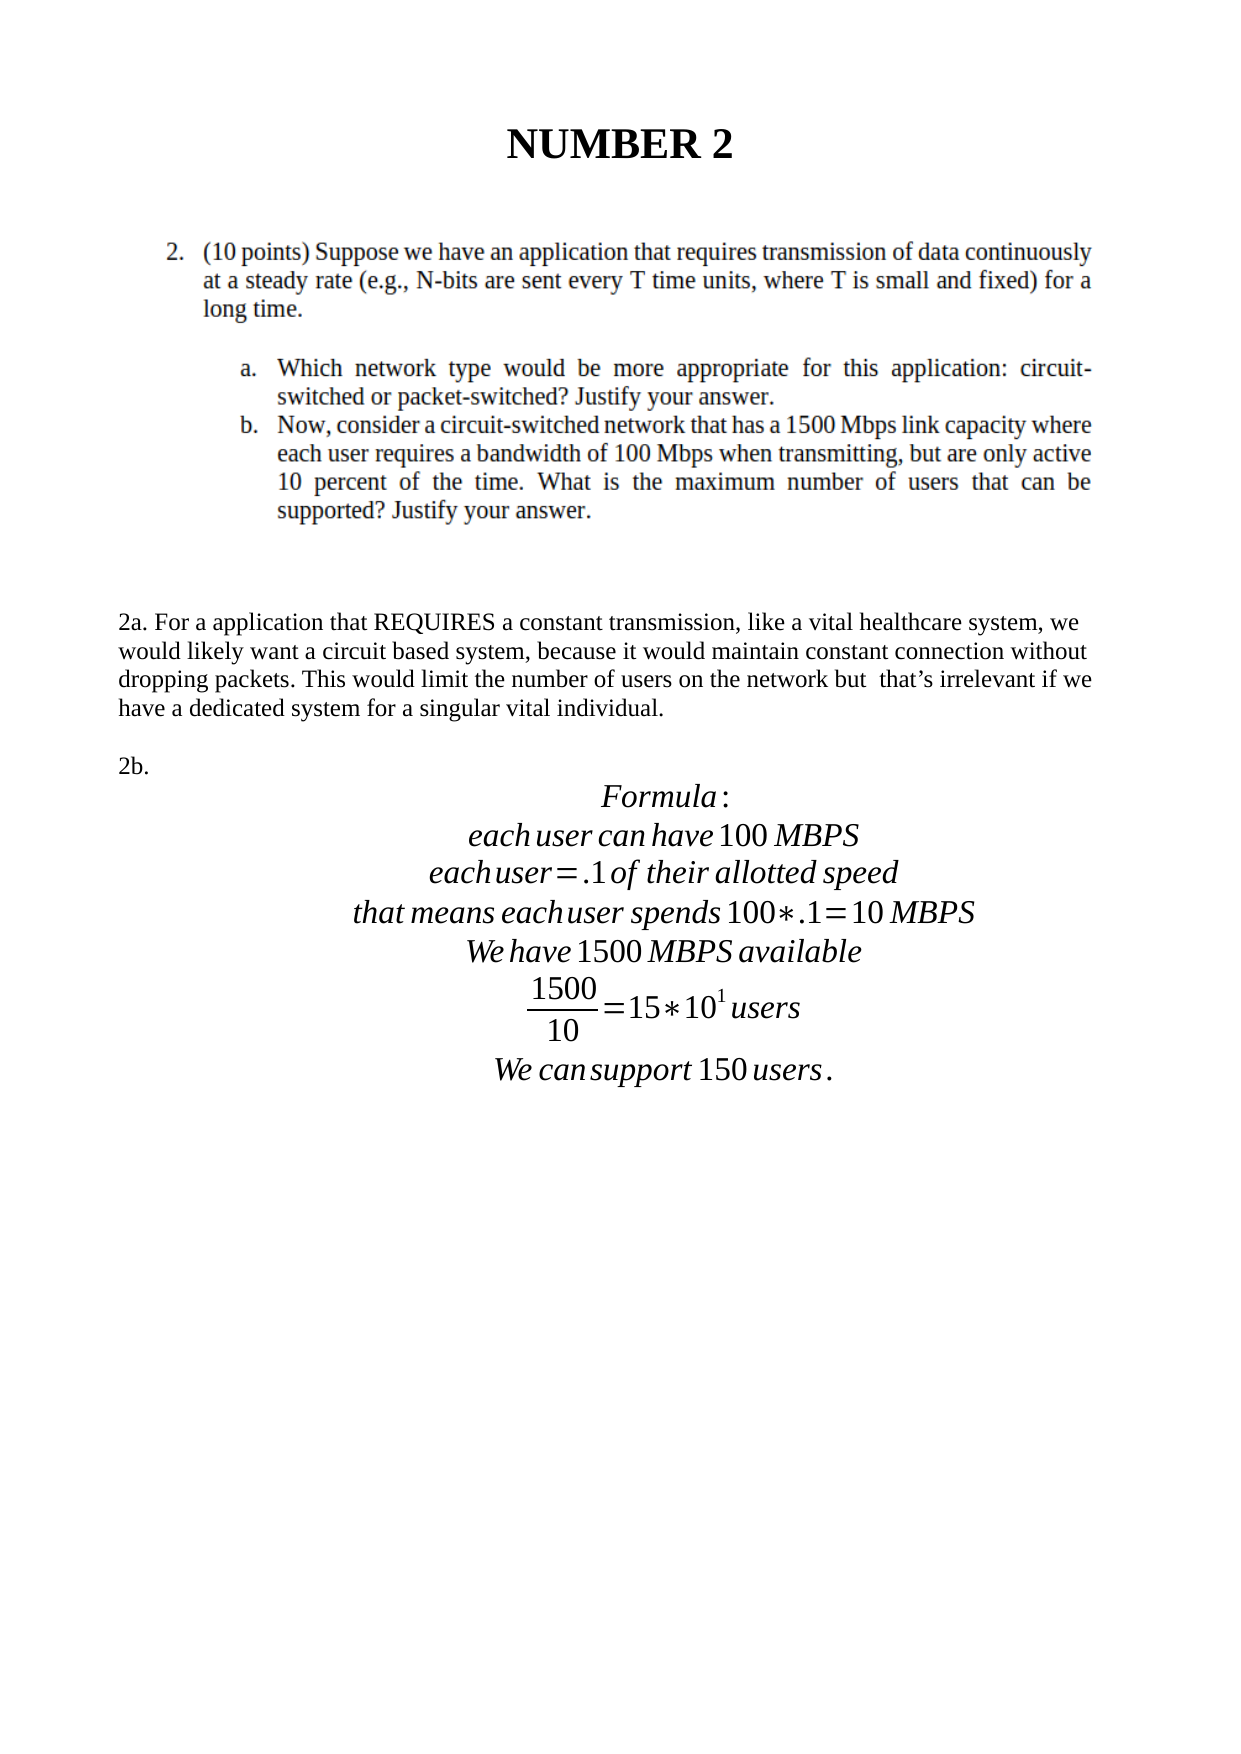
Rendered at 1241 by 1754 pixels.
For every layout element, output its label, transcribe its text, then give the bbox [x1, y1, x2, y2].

text 2a. For a application that REQUIRES a constant transmission, like a vital healthcare system, we would likely want a circuit based system, because it would maintain constant connection without dropping packets. This would limit the number of users on the network but that’s irrelevant if we have a dedicated system for a singular vital individual. [118, 607, 1122, 722]
text NUMBER 2 [118, 118, 1122, 168]
text 2b. [118, 751, 1122, 1124]
picture [118, 197, 1123, 579]
